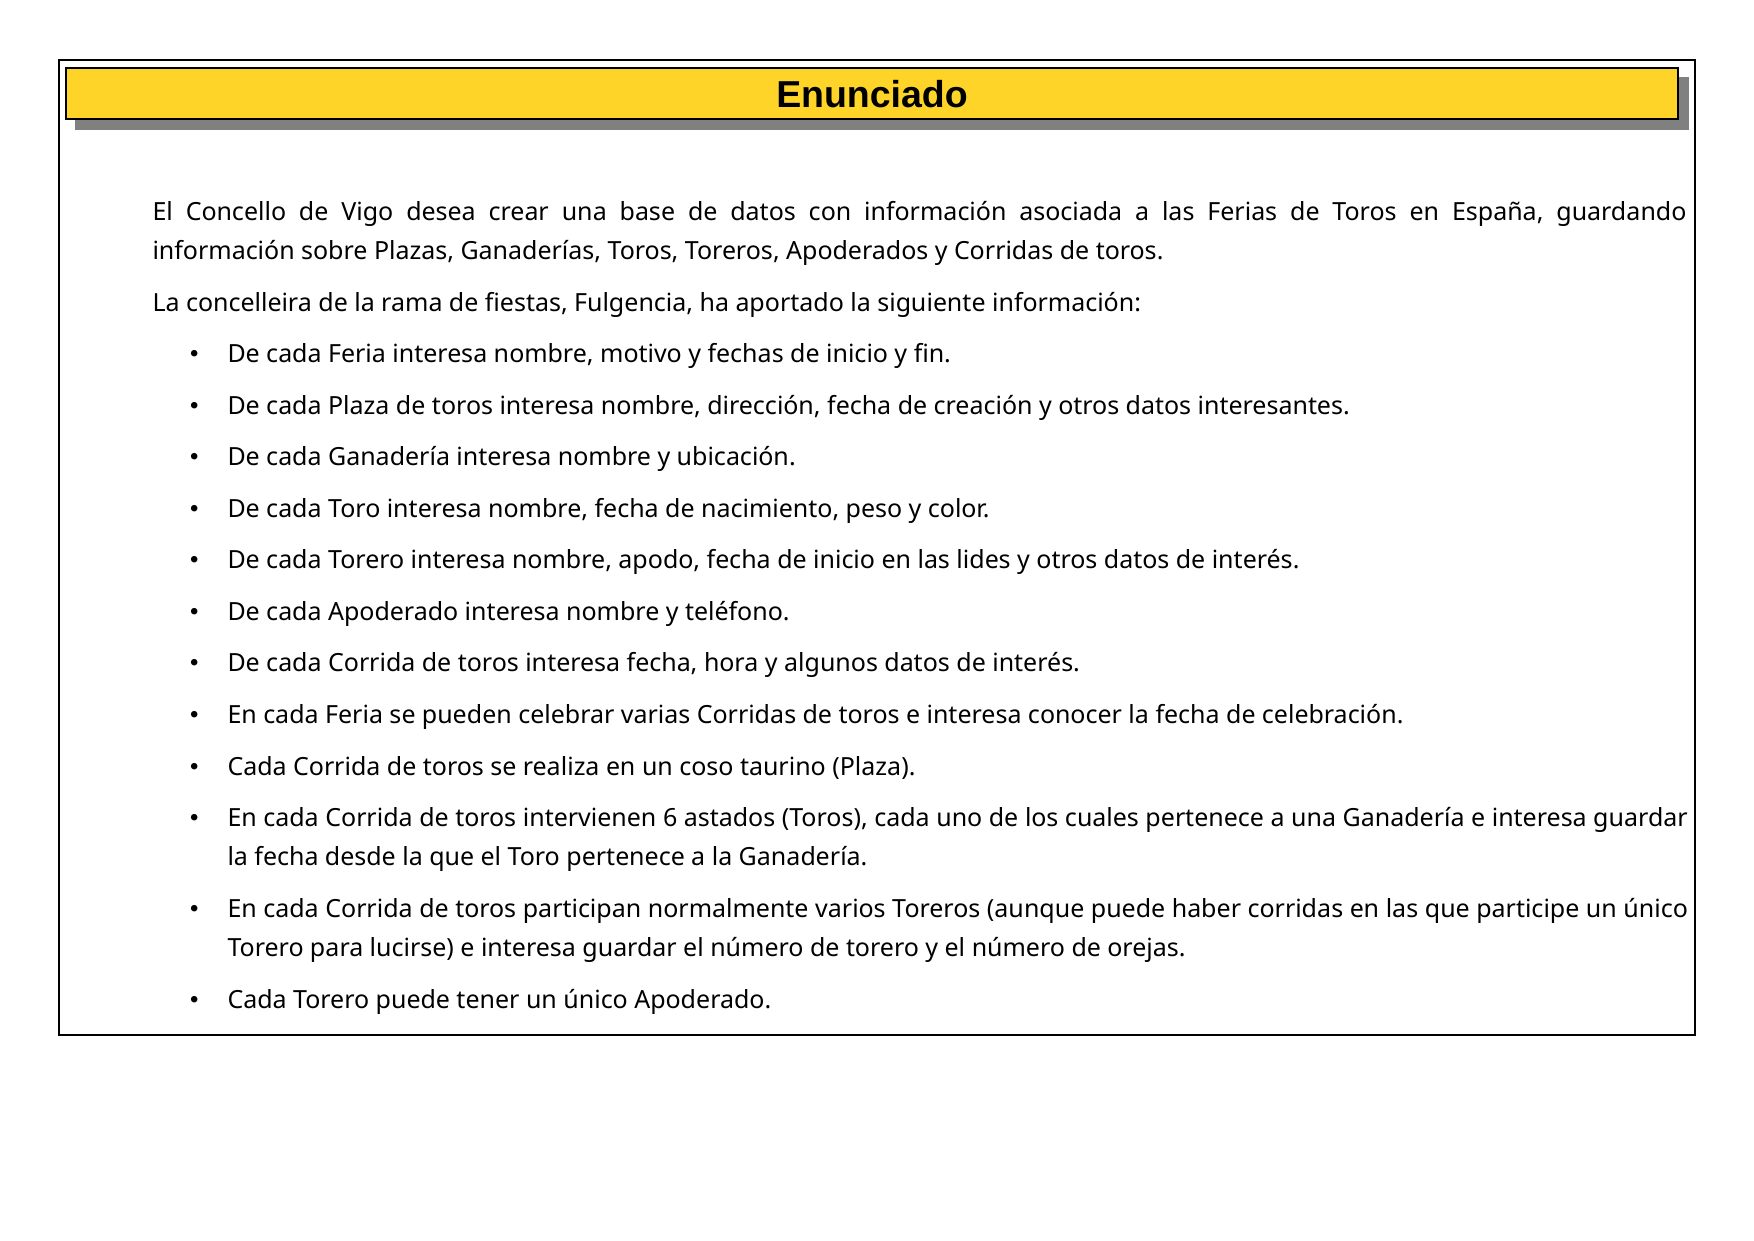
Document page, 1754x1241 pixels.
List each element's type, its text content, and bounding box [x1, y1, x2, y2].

table_header Enunciado [60, 61, 1694, 136]
table_cell El Concello de Vigo desea crear una base de datos con información asociada a las Ferias de Toros en España, guardando información sobre Plazas, Ganaderías, Toros, Toreros, Apoderados y Corridas de toros. La concelleira de la rama de fiestas, Fulgencia, ha aportado la siguiente información: De cada Feria interesa nombre, motivo y fechas de inicio y fin. De cada Plaza de t­oros interesa nombre, dirección, fecha de creación y otros datos interesantes. De cada Ganadería interesa nombre y ubicación. De cada Toro interesa nombre, fecha de nacimiento, peso y color. De cada Torero interesa nombre, apodo, fecha de inicio en las lides y otros datos de interés. De cada Apoderado interesa nombre y teléfono. De cada Corrida de toros interesa fecha, hora y algunos datos de interés. En cada Feria se pueden celebrar varias Corridas de toros e interesa conocer la fecha de celebración. Cada Corrida de toros se realiza en un coso taurino (Plaza). En cada Corrida de toros intervienen 6 astados (Toros), cada uno de los cuales pertenece a una Ganadería e interesa guardar la fecha desde la que el Toro pertenece a la Ganadería. En cada Corrida de toros participan normalmente varios Toreros (aunque puede haber corridas en las que participe un único Torero para lucirse) e interesa guardar el número de torero y el número de orejas. Cada Torero puede tener un único Apoderado. [60, 136, 1694, 1033]
